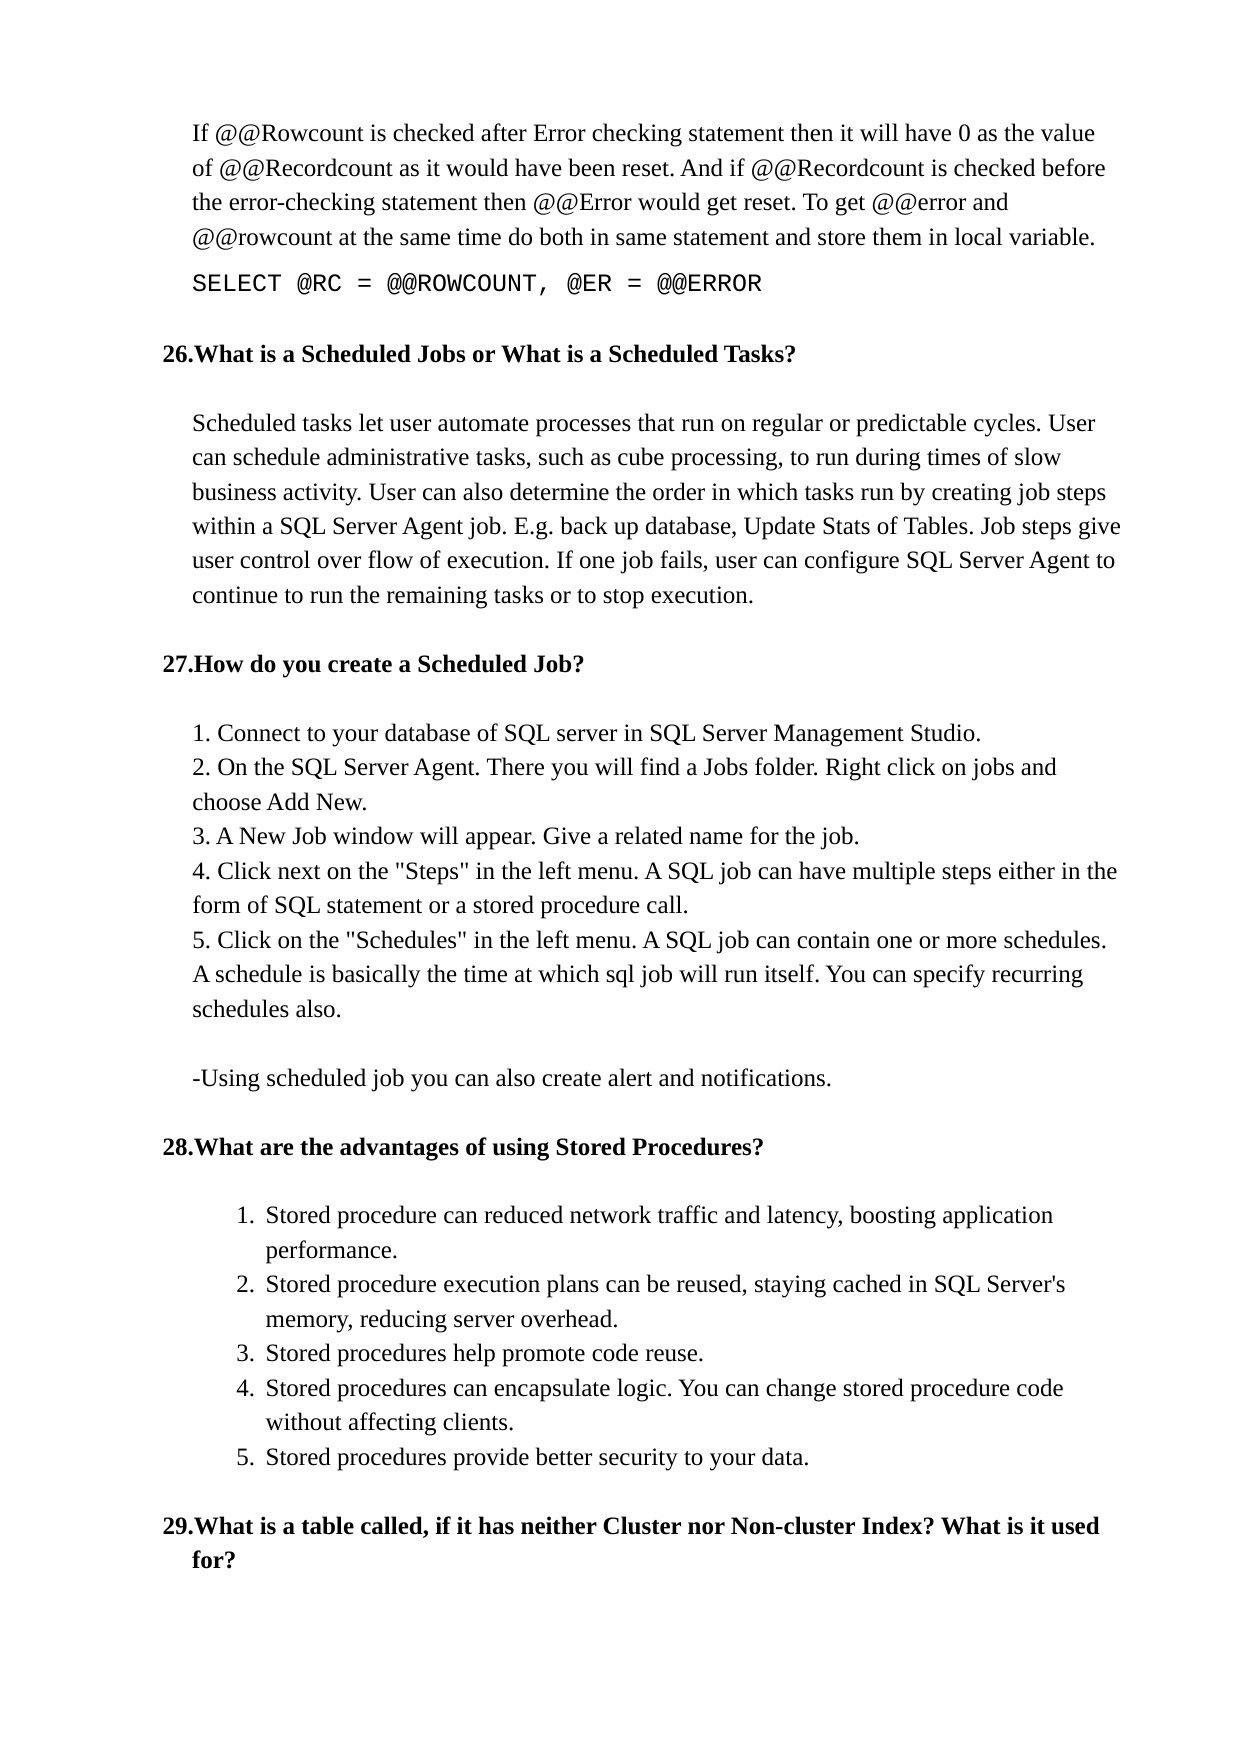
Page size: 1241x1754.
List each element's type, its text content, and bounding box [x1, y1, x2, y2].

text 5. Click on the "Schedules" in the left menu. A SQL job can contain one or more schedules. A schedule is basically the time at which sql job will run itself. You can specify recurring schedules also. [192, 925, 1122, 1022]
text 4. Click next on the "Steps" in the left menu. A SQL job can have multiple steps either in the form of SQL statement or a stored procedure call. [192, 856, 1122, 919]
list How do you create a Scheduled Job? [162, 649, 1122, 678]
list Stored procedure execution plans can be reused, staying cached in SQL Server's memory, reducing server overhead. [236, 1269, 1122, 1333]
list Stored procedures help promote code reuse. [236, 1338, 1122, 1367]
list Stored procedure can reduced network traffic and latency, boosting application performance. [236, 1201, 1122, 1264]
text 2. On the SQL Server Agent. There you will find a Jobs folder. Right click on jobs and choose Add New. [192, 752, 1122, 816]
list Scheduled tasks let user automate processes that run on regular or predictable cycles. User can schedule administrative tasks, such as cube processing, to run during times of slow business activity. User can also determine the order in which tasks run by creating job steps within a SQL Server Agent job. E.g. back up database, Update Stats of Tables. Job steps give user control over flow of execution. If one job fails, user can configure SQL Server Agent to continue to run the remaining tasks or to stop execution. [162, 408, 1122, 609]
list Stored procedures provide better security to your data. [236, 1442, 1122, 1471]
list What is a Scheduled Jobs or What is a Scheduled Tasks? [162, 339, 1122, 367]
text -Using scheduled job you can also create alert and notifications. [192, 1063, 1122, 1091]
list Stored procedures can encapsulate logic. You can change stored procedure code without affecting clients. [236, 1373, 1122, 1436]
text 3. A New Job window will appear. Give a related name for the job. [192, 821, 1122, 850]
list What is a table called, if it has neither Cluster nor Non-cluster Index? What is it used for? [162, 1511, 1122, 1574]
list What are the advantages of using Stored Procedures? [162, 1132, 1122, 1160]
list If @@Rowcount is checked after Error checking statement then it will have 0 as the value of @@Recordcount as it would have been reset. And if @@Recordcount is checked before the error-checking statement then @@Error would get reset. To get @@error and @@rowcount at the same time do both in same statement and store them in local variable. [162, 118, 1122, 250]
list SELECT @RC = @@ROWCOUNT, @ER = @@ERROR [162, 271, 1122, 299]
text 1. Connect to your database of SQL server in SQL Server Management Studio. [192, 718, 1122, 747]
